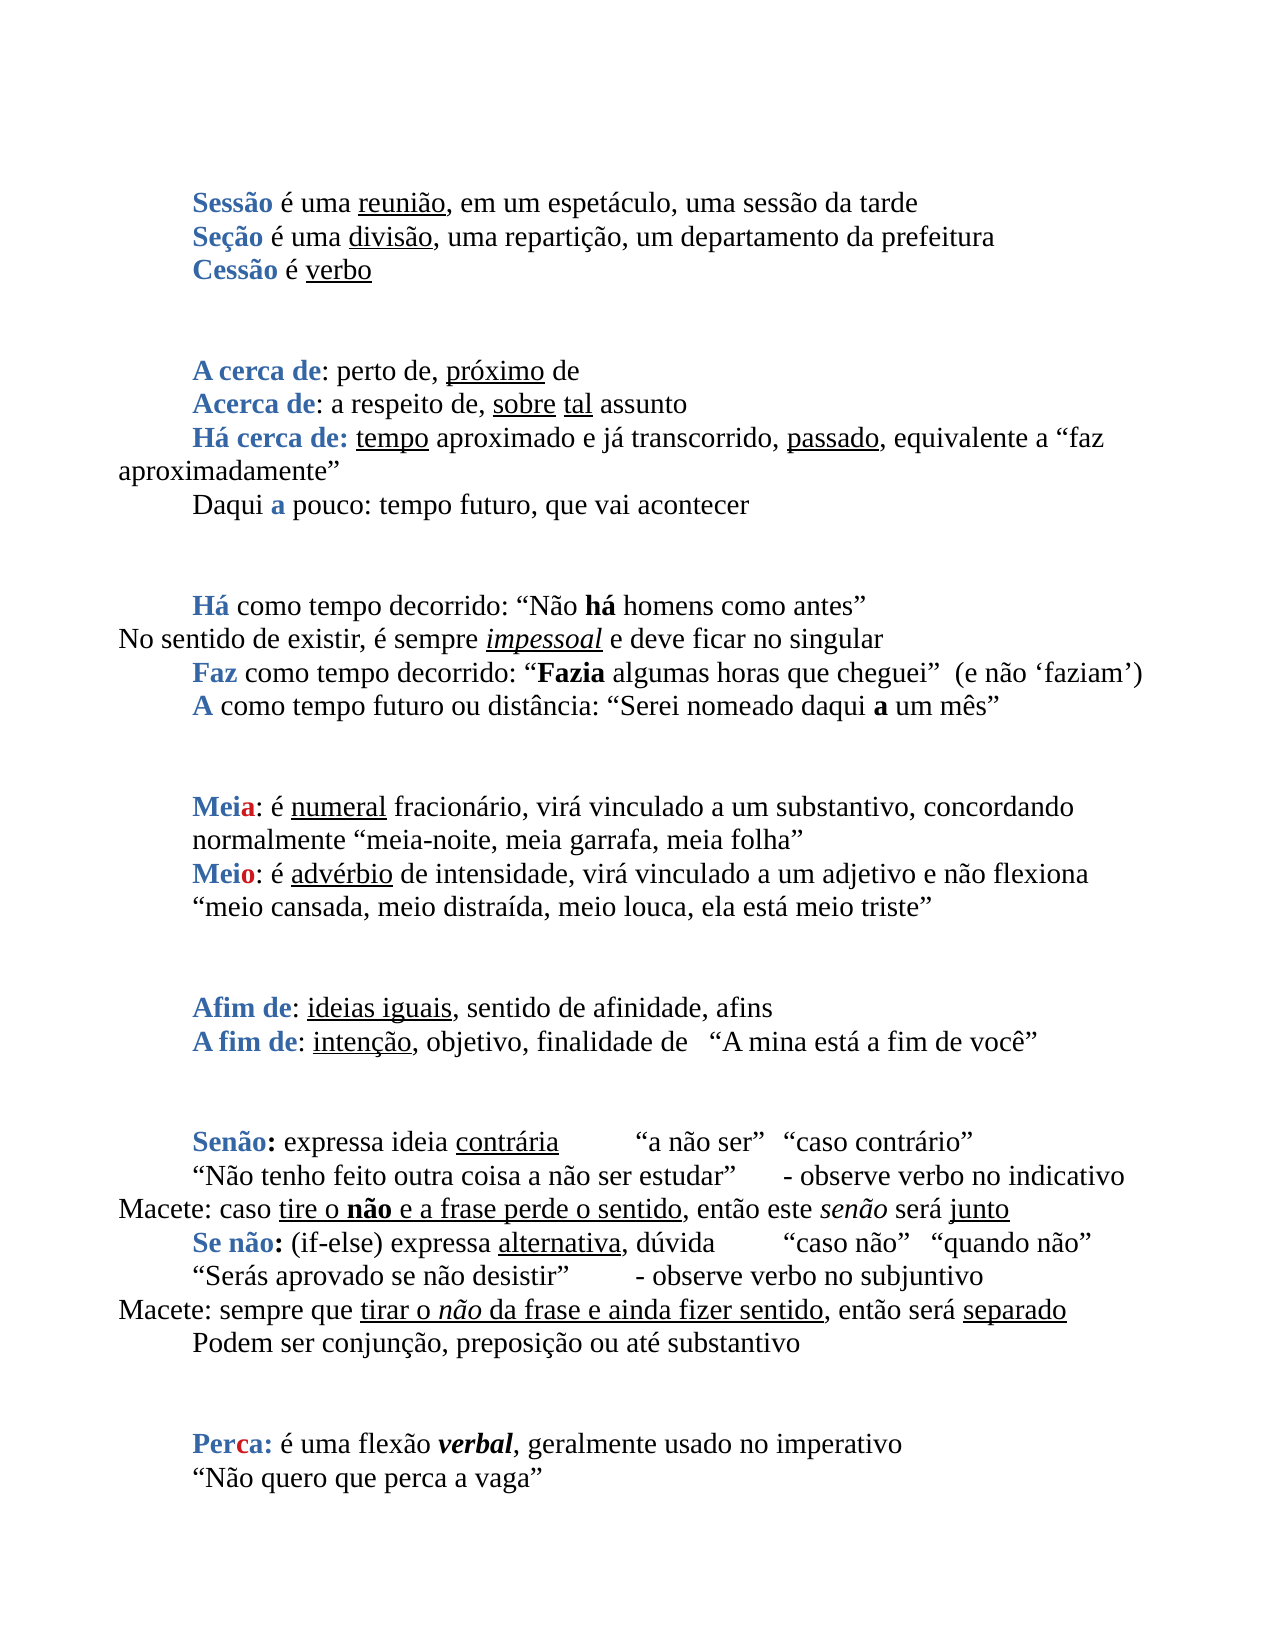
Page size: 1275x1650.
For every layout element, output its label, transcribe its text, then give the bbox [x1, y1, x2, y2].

text Senão: expressa ideia contrária “a não ser” “caso contrário” “Não tenho feito outra coisa a não ser estudar” - observe verbo no indicativo [118, 1124, 1157, 1191]
text Meia: é numeral fracionário, virá vinculado a um substantivo, concordando normalmente “meia-noite, meia garrafa, meia folha” [118, 789, 1157, 856]
text No sentido de existir, é sempre impessoal e deve ficar no singular [118, 621, 1157, 655]
text Cessão é verbo [118, 252, 1157, 286]
text Faz como tempo decorrido: “Fazia algumas horas que cheguei” (e não ‘faziam’) [118, 655, 1157, 688]
text Se não: (if-else) expressa alternativa, dúvida “caso não” “quando não” [118, 1225, 1157, 1258]
text Seção é uma divisão, uma repartição, um departamento da prefeitura [118, 219, 1157, 252]
text Afim de: ideias iguais, sentido de afinidade, afins [118, 990, 1157, 1024]
text Daqui a pouco: tempo futuro, que vai acontecer [118, 487, 1157, 521]
text Meio: é advérbio de intensidade, virá vinculado a um adjetivo e não flexiona “meio cansada, meio distraída, meio louca, ela está meio triste” [118, 856, 1157, 923]
text A cerca de: perto de, próximo de [118, 353, 1157, 386]
text “Serás aprovado se não desistir” - observe verbo no subjuntivo [118, 1258, 1157, 1292]
text Há cerca de: tempo aproximado e já transcorrido, passado, equivalente a “faz aproximadamente” [118, 420, 1157, 487]
text Macete: sempre que tirar o não da frase e ainda fizer sentido, então será separado [118, 1292, 1157, 1326]
text A como tempo futuro ou distância: “Serei nomeado daqui a um mês” [118, 688, 1157, 722]
text Podem ser conjunção, preposição ou até substantivo [118, 1326, 1157, 1359]
text Acerca de: a respeito de, sobre tal assunto [118, 386, 1157, 420]
text Perca: é uma flexão verbal, geralmente usado no imperativo “Não quero que perca a vaga” [118, 1426, 1157, 1493]
text Sessão é uma reunião, em um espetáculo, uma sessão da tarde [118, 185, 1157, 219]
text A fim de: intenção, objetivo, finalidade de “A mina está a fim de você” [118, 1024, 1157, 1057]
text Macete: caso tire o não e a frase perde o sentido, então este senão será junto [118, 1191, 1157, 1225]
text Há como tempo decorrido: “Não há homens como antes” [118, 588, 1157, 621]
